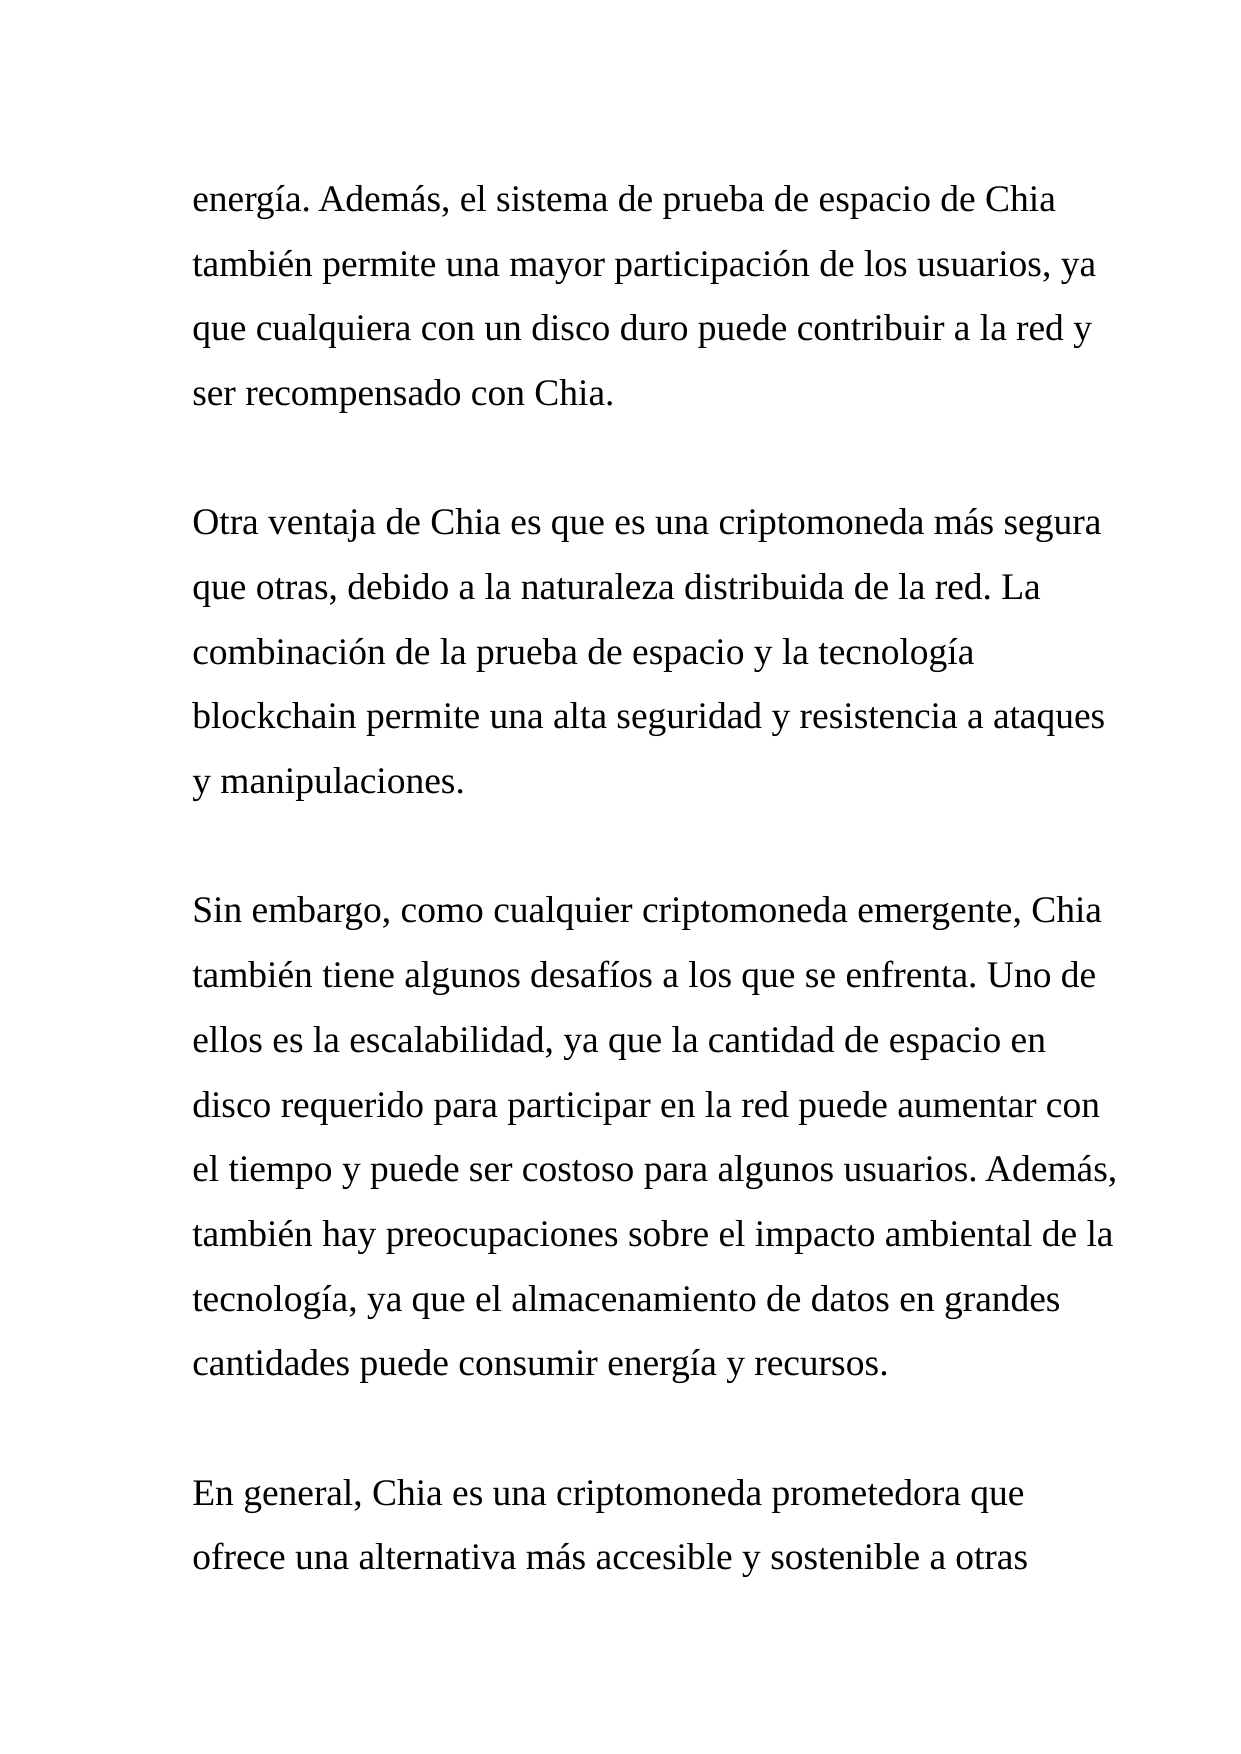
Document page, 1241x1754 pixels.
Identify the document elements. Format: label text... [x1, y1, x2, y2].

text energía. Además, el sistema de prueba de espacio de Chia también permite una mayor participación de los usuarios, ya que cualquiera con un disco duro puede contribuir a la red y ser recompensado con Chia. [192, 176, 1122, 413]
text Sin embargo, como cualquier criptomoneda emergente, Chia también tiene algunos desafíos a los que se enfrenta. Uno de ellos es la escalabilidad, ya que la cantidad de espacio en disco requerido para participar en la red puede aumentar con el tiempo y puede ser costoso para algunos usuarios. Además, también hay preocupaciones sobre el impacto ambiental de la tecnología, ya que el almacenamiento de datos en grandes cantidades puede consumir energía y recursos. [192, 888, 1122, 1384]
text En general, Chia es una criptomoneda prometedora que ofrece una alternativa más accesible y sostenible a otras [192, 1470, 1122, 1578]
text Otra ventaja de Chia es que es una criptomoneda más segura que otras, debido a la naturaleza distribuida de la red. La combinación de la prueba de espacio y la tecnología blockchain permite una alta seguridad y resistencia a ataques y manipulaciones. [192, 500, 1122, 802]
